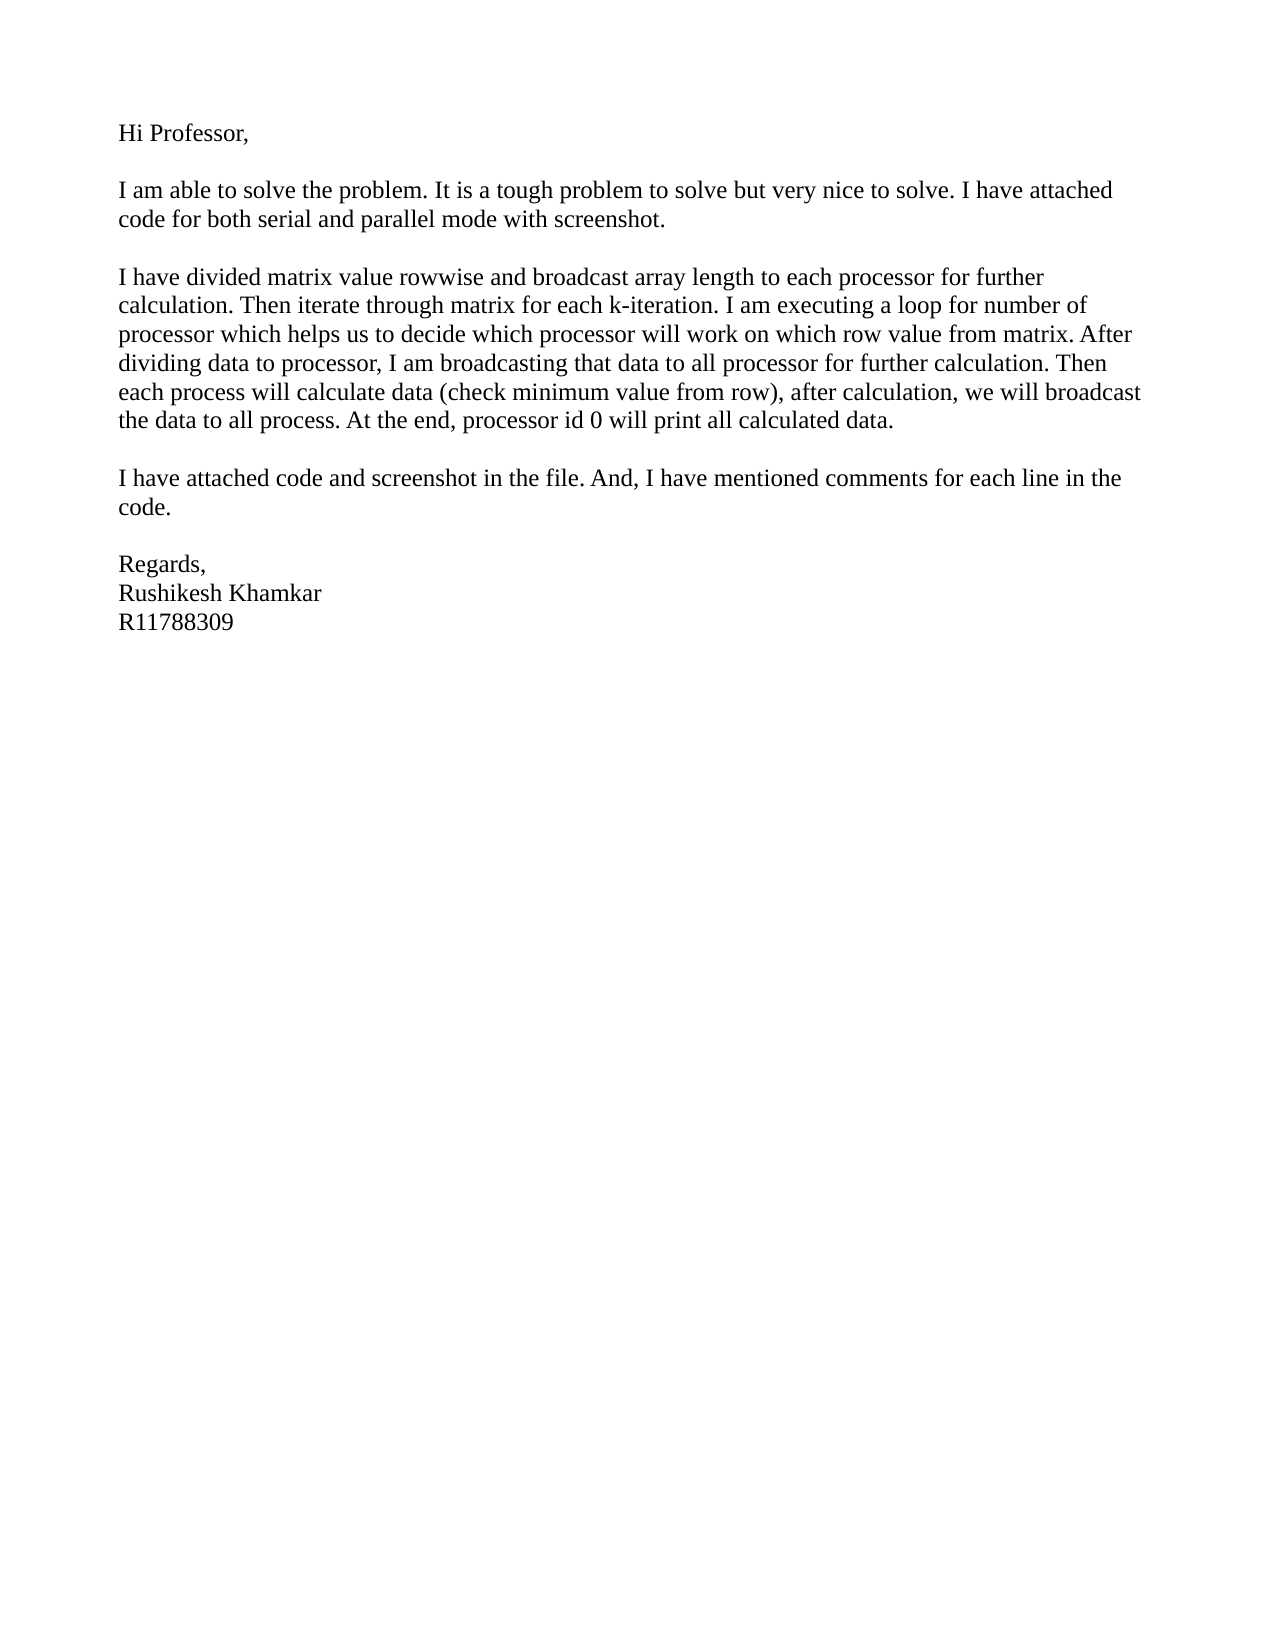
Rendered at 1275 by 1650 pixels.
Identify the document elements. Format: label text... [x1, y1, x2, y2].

text Regards, [118, 549, 1157, 578]
text I am able to solve the problem. It is a tough problem to solve but very nice to solve. I have attached code for both serial and parallel mode with screenshot. [118, 176, 1157, 233]
text I have divided matrix value rowwise and broadcast array length to each processor for further calculation. Then iterate through matrix for each k-iteration. I am executing a loop for number of processor which helps us to decide which processor will work on which row value from matrix. After dividing data to processor, I am broadcasting that data to all processor for further calculation. Then each process will calculate data (check minimum value from row), after calculation, we will broadcast the data to all process. At the end, processor id 0 will print all calculated data. [118, 262, 1157, 434]
text Rushikesh Khamkar [118, 578, 1157, 607]
text I have attached code and screenshot in the file. And, I have mentioned comments for each line in the code. [118, 463, 1157, 521]
text R11788309 [118, 607, 1157, 636]
text Hi Professor, [118, 118, 1157, 147]
